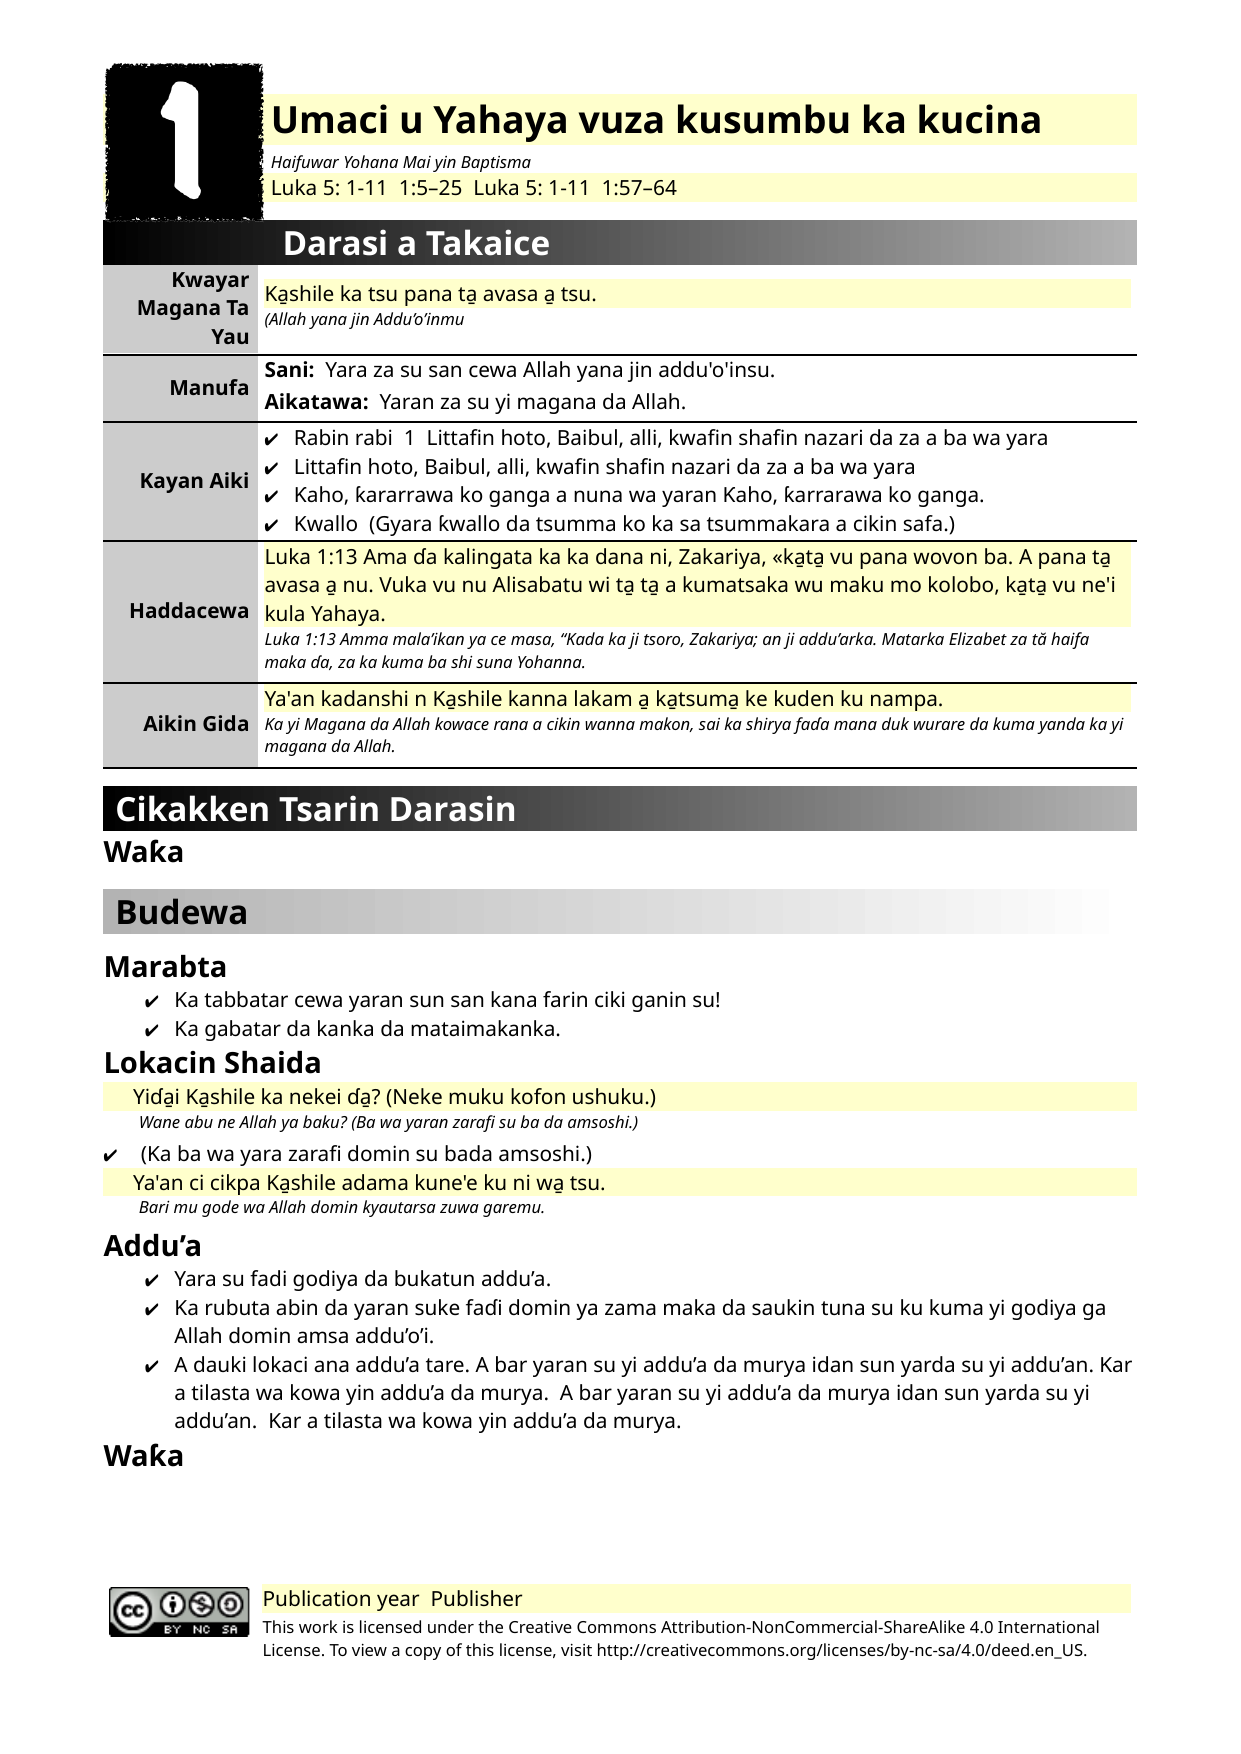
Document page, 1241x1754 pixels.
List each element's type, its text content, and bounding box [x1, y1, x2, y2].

table_cell Manufa [103, 356, 258, 421]
text Lokacin Shaida [103, 1042, 1137, 1082]
subtitle Darasi a Takaice [103, 220, 1137, 265]
list A dauki lokaci ana addu’a tare. A bar yaran su yi addu’a da murya idan sun yarda su yi addu’an. Kar a tilasta wa kowa yin addu’a da murya. A bar yaran su yi addu’a da murya idan sun yarda su yi addu’an. Kar a tilasta wa kowa yin addu’a da murya. [145, 1350, 1137, 1435]
list (Ka ba wa yara zarafi domin su bada amsoshi.) [103, 1139, 1137, 1168]
text Waƙa [103, 1435, 1137, 1475]
text Ya'an ci cikpa Ka̱shile adama kune'e ku ni wa̱ tsu. [103, 1168, 1137, 1196]
table_cell Kayan Aiki [103, 423, 258, 540]
table_cell Ya'an kadanshi n Ka̱shile kanna lakam a̱ ka̱tsuma̱ ke kuden ku nampa. Ka yi Magana da Allah kowace rana a cikin wanna makon, sai ka shirya faɗa mana duk wurare da kuma yanda ka yi magana da Allah. [258, 684, 1137, 767]
text Waƙa [103, 831, 1137, 871]
title Umaci u Yahaya vuza kusumbu ka kucina [265, 94, 1137, 145]
text Bari mu gode wa Allah domin kyautarsa zuwa garemu. [103, 1196, 1137, 1219]
list Yara su fadi godiya da bukatun addu’a. [145, 1264, 1137, 1293]
text Wane abu ne Allah ya baku? (Ba wa yaran zarafi su ba da amsoshi.) [103, 1111, 1137, 1133]
table_header Ka̱shile ka tsu pana ta̱ avasa a̱ tsu. (Allah yana jin Addu’o’inmu [258, 265, 1137, 353]
text Yiɗa̱i Ka̱shile ka nekei ɗa̱? (Neke muku kofon ushuku.) [103, 1082, 1137, 1111]
table_cell Aikin Gida [103, 684, 258, 767]
list Ka rubuta abin da yaran suke faɗi domin ya zama maka da saukin tuna su ku kuma yi godiya ga Allah domin amsa addu’o’i. [145, 1293, 1137, 1350]
table_cell Rabin rabi 1 Littafin hoto, Baibul, alli, kwafin shafin nazari da za a ba wa yara Littafin hoto, Baibul, alli, kwafin shafin nazari da za a ba wa yara Ƙaho, ƙararrawa ko ganga a nuna wa yaran Ƙaho, ƙarrarawa ko ganga. Kwallo (Gyara ƙwallo da tsumma ko ka sa tsummakara a cikin safa.) [258, 423, 1137, 540]
list Ka tabbatar cewa yaran sun san kana farin ciki ganin su! [145, 986, 1137, 1014]
table_cell Luka 1:13 Ama ɗa kalingata ka ka dana ni, Zakariya, «ka̱ta̱ vu pana wovon ba. A pana ta̱ avasa a̱ nu. Vuka vu nu Alisabatu wi ta̱ ta̱ a kumatsaka wu maku mo kolobo, ka̱ta̱ vu ne'i kula Yahaya. Luka 1:13 Amma mala’ikan ya ce masa, “Kada ka ji tsoro, Zakariya; an ji addu’arka. Matarka Elizabet za tă haifa maka ɗa, za ka kuma ba shi suna Yohanna. [258, 542, 1137, 682]
list Ka gabatar da kanka da mataimakanka. [145, 1014, 1137, 1042]
title Umaci u Yahaya vuza kusumbu ka kucina [103, 59, 1137, 76]
title Haifuwar Yohana Mai yin Baptisma [265, 151, 1137, 173]
subtitle Budewa [103, 889, 1137, 934]
subtitle Cikakken Tsarin Darasin [103, 786, 1137, 831]
table_cell Haddacewa [103, 542, 258, 682]
picture [103, 61, 265, 223]
table_cell Sani: Yara za su san cewa Allah yana jin addu'o'insu. Aikatawa: Yaran za su yi magana da Allah. [258, 356, 1137, 421]
picture [109, 1587, 250, 1637]
text Addu’a [103, 1225, 1137, 1264]
text Marabta [103, 946, 1137, 986]
table_header Kwayar Magana Ta Yau [103, 265, 258, 353]
title Luka 5: 1-11 1:5–25 Luka 5: 1-11 1:57–64 [265, 173, 1137, 202]
